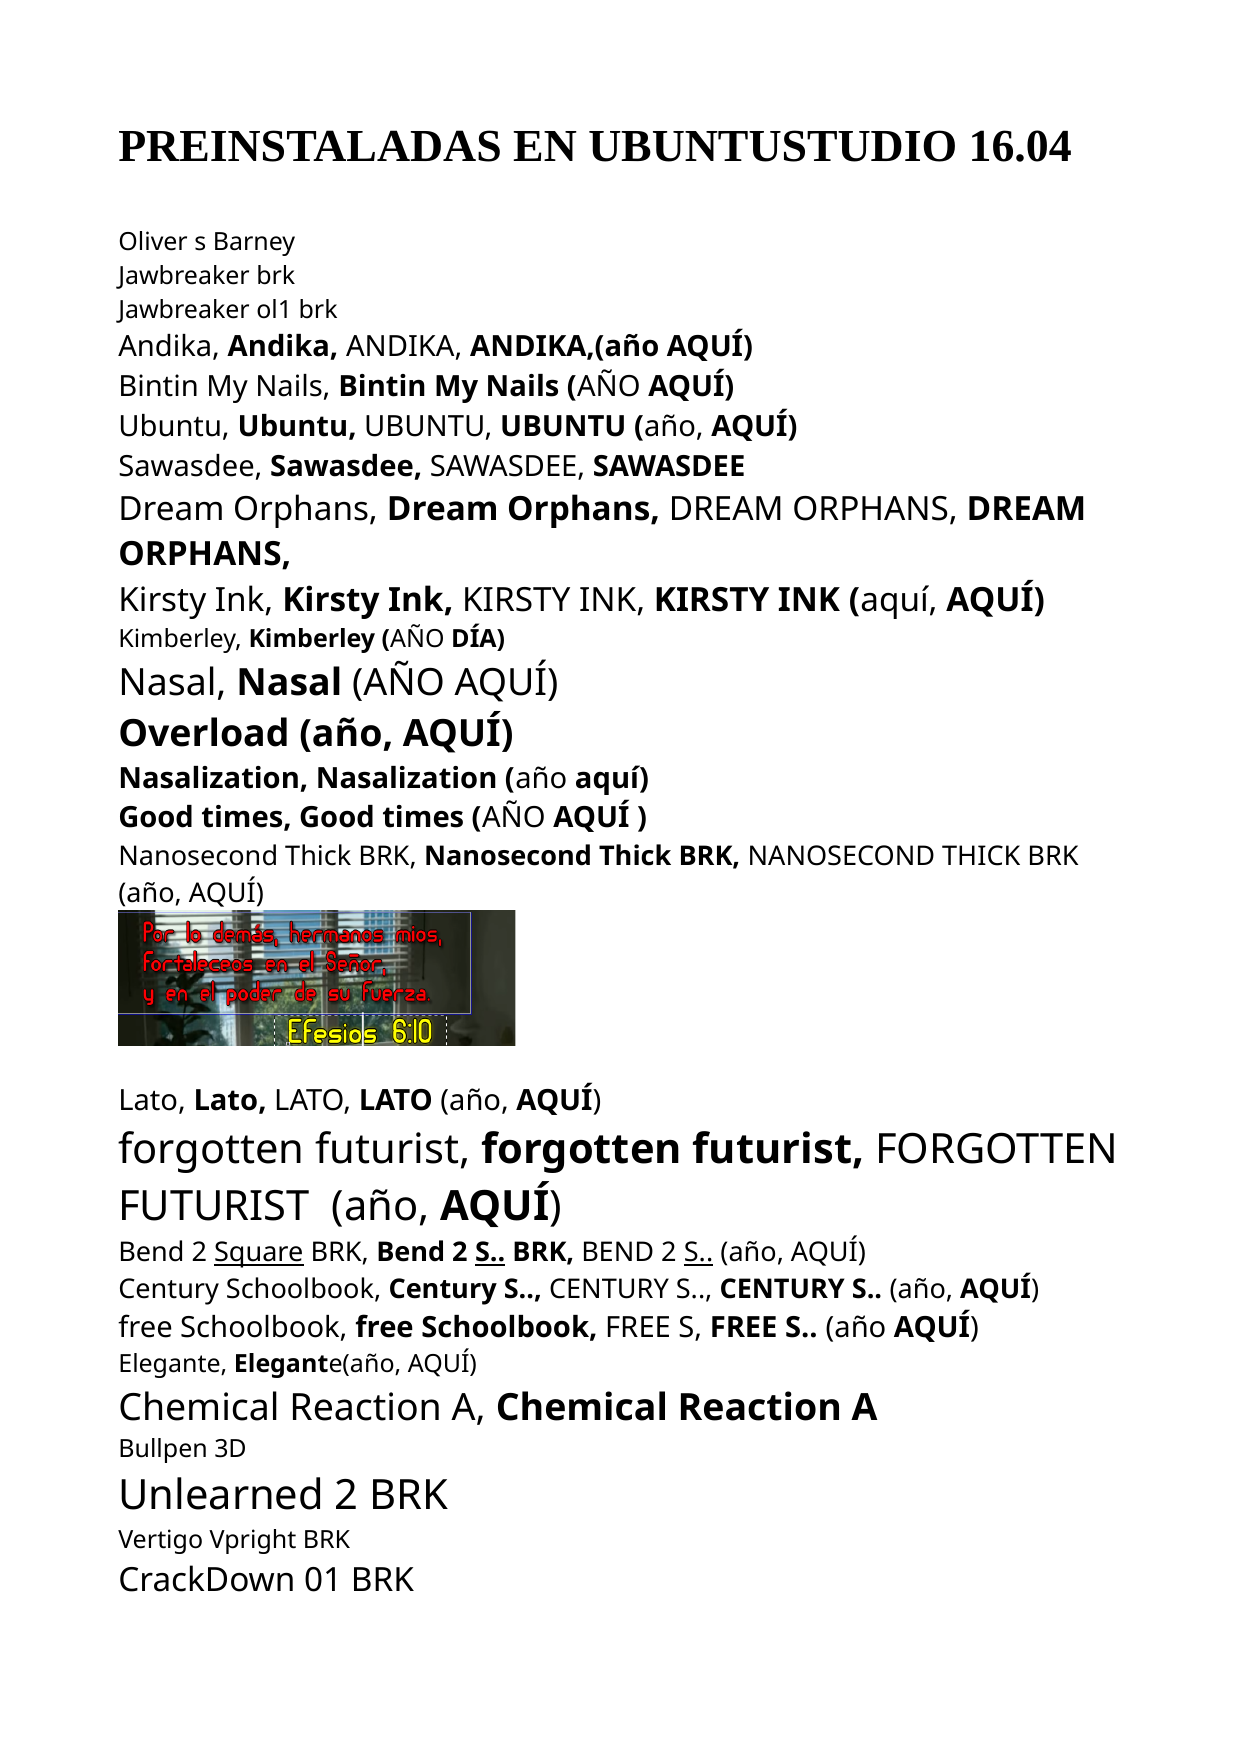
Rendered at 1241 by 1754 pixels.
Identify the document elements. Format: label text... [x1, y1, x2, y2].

text Elegante, Elegante(año, AQUÍ) [118, 1346, 1122, 1380]
text Overload (año, AQUÍ) [118, 706, 1122, 757]
text Good times, Good times (AÑO AQUÍ ) [118, 797, 1122, 836]
text Jawbreaker brk [118, 258, 1122, 292]
text Dream Orphans, Dream Orphans, DREAM ORPHANS, DREAM ORPHANS, [118, 484, 1122, 575]
text Lato, Lato, LATO, LATO (año, AQUÍ) [118, 1079, 1122, 1119]
text Oliver s Barney [118, 223, 1122, 258]
text Nasal, Nasal (AÑO AQUÍ) [118, 655, 1122, 706]
text Vertigo Vpright BRK [118, 1522, 1122, 1556]
text Bend 2 Square BRK, Bend 2 S.. BRK, BEND 2 S.. (año, AQUÍ) [118, 1233, 1122, 1269]
text CrackDown 01 BRK [118, 1556, 1122, 1601]
text free Schoolbook, free Schoolbook, FREE S, FREE S.. (año AQUÍ) [118, 1306, 1122, 1346]
text Kirsty Ink, Kirsty Ink, KIRSTY INK, KIRSTY INK (aquí, AQUÍ) [118, 575, 1122, 621]
text Nasalization, Nasalization (año aquí) [118, 757, 1122, 797]
text Bullpen 3D [118, 1431, 1122, 1465]
text Nanosecond Thick BRK, Nanosecond Thick BRK, NANOSECOND THICK BRK (año, AQUÍ) [118, 836, 1122, 910]
text Sawasdee, Sawasdee, SAWASDEE, SAWASDEE [118, 445, 1122, 484]
text PREINSTALADAS EN UBUNTUSTUDIO 16.04 [118, 118, 1122, 171]
text Jawbreaker ol1 brk [118, 292, 1122, 326]
text Chemical Reaction A, Chemical Reaction A [118, 1380, 1122, 1431]
text Andika, Andika, ANDIKA, ANDIKA,(año AQUÍ) [118, 326, 1122, 365]
text Century Schoolbook, Century S.., CENTURY S.., CENTURY S.. (año, AQUÍ) [118, 1269, 1122, 1306]
picture [118, 910, 516, 1046]
text Bintin My Nails, Bintin My Nails (AÑO AQUÍ) [118, 365, 1122, 405]
text Ubuntu, Ubuntu, UBUNTU, UBUNTU (año, AQUÍ) [118, 405, 1122, 445]
text Kimberley, Kimberley (AÑO DÍA) [118, 621, 1122, 655]
text forgotten futurist, forgotten futurist, FORGOTTEN FUTURIST (año, AQUÍ) [118, 1119, 1122, 1233]
text Unlearned 2 BRK [118, 1465, 1122, 1522]
